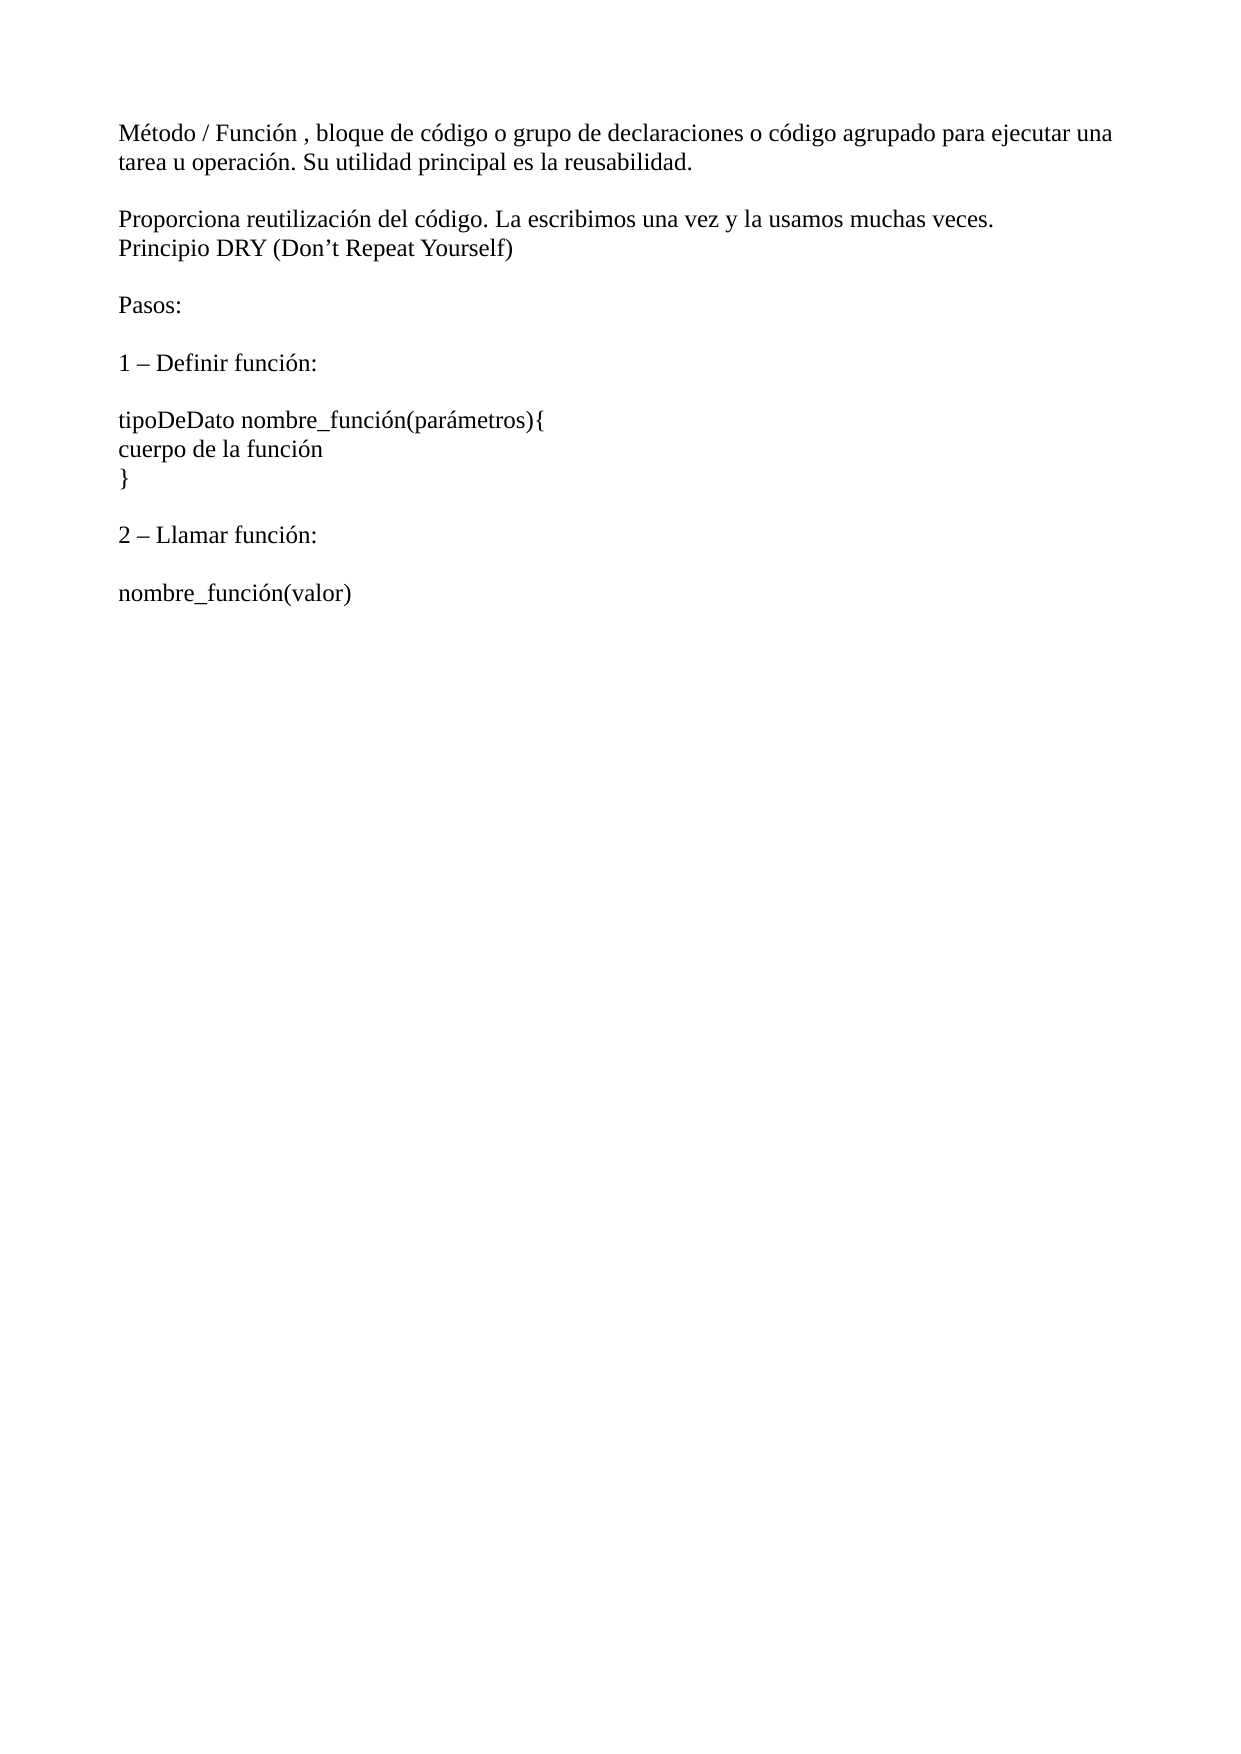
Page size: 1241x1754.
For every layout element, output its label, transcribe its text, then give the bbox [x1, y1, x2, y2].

text } [118, 463, 1122, 492]
text Pasos: 1 – Definir función: tipoDeDato nombre_función(parámetros){ [118, 291, 1122, 434]
text Principio DRY (Don’t Repeat Yourself) [118, 233, 1122, 262]
text 2 – Llamar función: [118, 521, 1122, 549]
text nombre_función(valor) [118, 578, 1122, 607]
text Proporciona reutilización del código. La escribimos una vez y la usamos muchas veces. [118, 204, 1122, 233]
text Método / Función , bloque de código o grupo de declaraciones o código agrupado para ejecutar una tarea u operación. Su utilidad principal es la reusabilidad. [118, 118, 1122, 176]
text cuerpo de la función [118, 434, 1122, 463]
